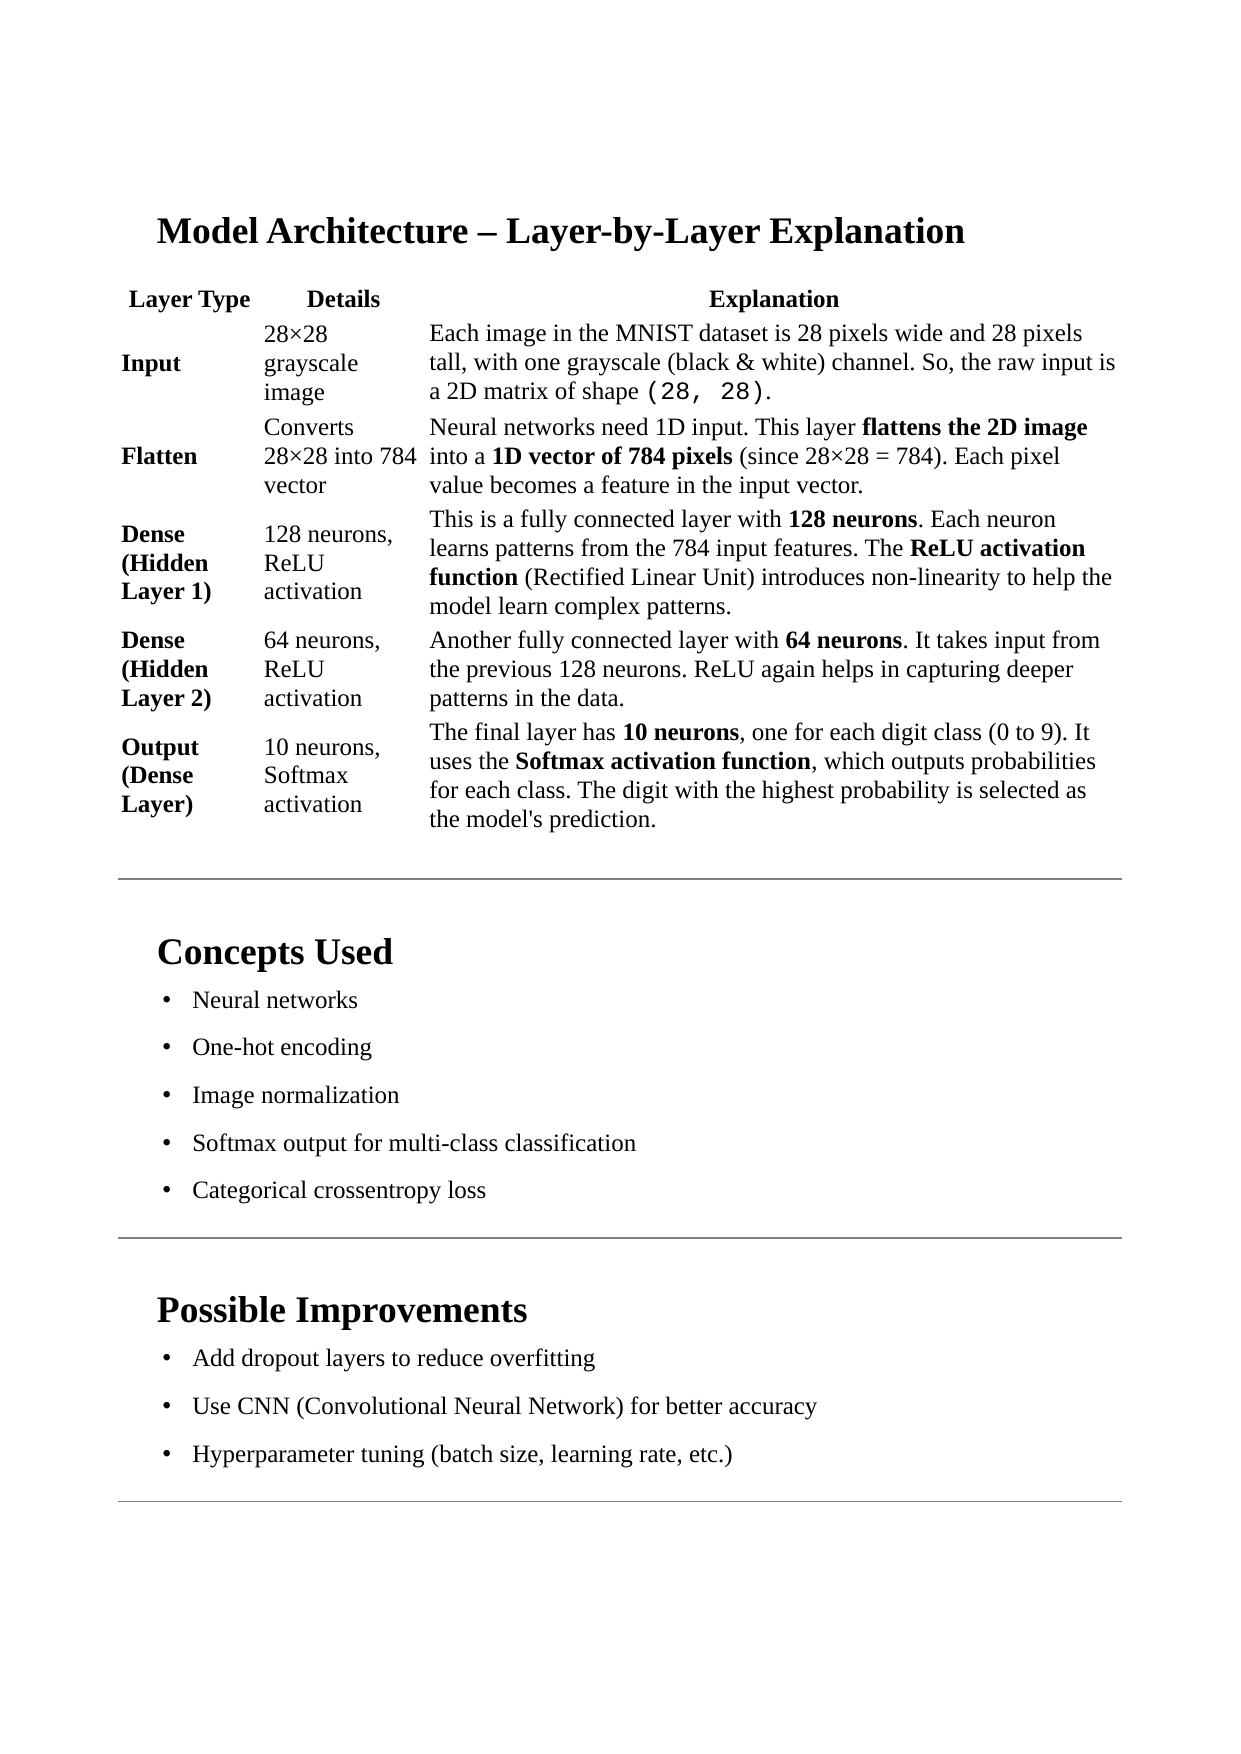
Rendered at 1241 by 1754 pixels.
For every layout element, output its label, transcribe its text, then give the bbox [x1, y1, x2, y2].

table_header Details [261, 281, 426, 315]
table_cell This is a fully connected layer with 128 neurons. Each neuron learns patterns from the 784 input features. The ReLU activation function (Rectified Linear Unit) introduces non-linearity to help the model learn complex patterns. [426, 502, 1122, 622]
table_cell Another fully connected layer with 64 neurons. It takes input from the previous 128 neurons. ReLU again helps in capturing deeper patterns in the data. [426, 623, 1122, 714]
subtitle 📌 Possible Improvements [118, 1288, 1122, 1331]
table_cell Converts 28×28 into 784 vector [261, 410, 426, 502]
table_header Layer Type [118, 281, 261, 315]
subtitle 🧠 Concepts Used [118, 929, 1122, 972]
table_cell 28×28 grayscale image [261, 315, 426, 409]
list Image normalization [162, 1080, 1122, 1109]
table_header Explanation [426, 281, 1122, 315]
list Categorical crossentropy loss [162, 1175, 1122, 1204]
table_cell Neural networks need 1D input. This layer flattens the 2D image into a 1D vector of 784 pixels (since 28×28 = 784). Each pixel value becomes a feature in the input vector. [426, 410, 1122, 502]
list Softmax output for multi-class classification [162, 1128, 1122, 1156]
table_cell 128 neurons, ReLU activation [261, 502, 426, 622]
text 🧠 Model Architecture – Layer-by-Layer Explanation [118, 209, 1122, 252]
list Hyperparameter tuning (batch size, learning rate, etc.) [162, 1439, 1122, 1467]
table_cell Dense (Hidden Layer 1) [118, 502, 261, 622]
list One-hot encoding [162, 1032, 1122, 1061]
list Add dropout layers to reduce overfitting [162, 1343, 1122, 1372]
table_cell Dense (Hidden Layer 2) [118, 623, 261, 714]
table_cell Each image in the MNIST dataset is 28 pixels wide and 28 pixels tall, with one grayscale (black & white) channel. So, the raw input is a 2D matrix of shape (28, 28). [426, 315, 1122, 409]
table_cell The final layer has 10 neurons, one for each digit class (0 to 9). It uses the Softmax activation function, which outputs probabilities for each class. The digit with the highest probability is selected as the model's prediction. [426, 715, 1122, 835]
table_cell Output (Dense Layer) [118, 715, 261, 835]
table_cell 64 neurons, ReLU activation [261, 623, 426, 714]
list Use CNN (Convolutional Neural Network) for better accuracy [162, 1391, 1122, 1420]
table_cell Input [118, 315, 261, 409]
list Neural networks [162, 985, 1122, 1013]
table_cell 10 neurons, Softmax activation [261, 715, 426, 835]
table_cell Flatten [118, 410, 261, 502]
